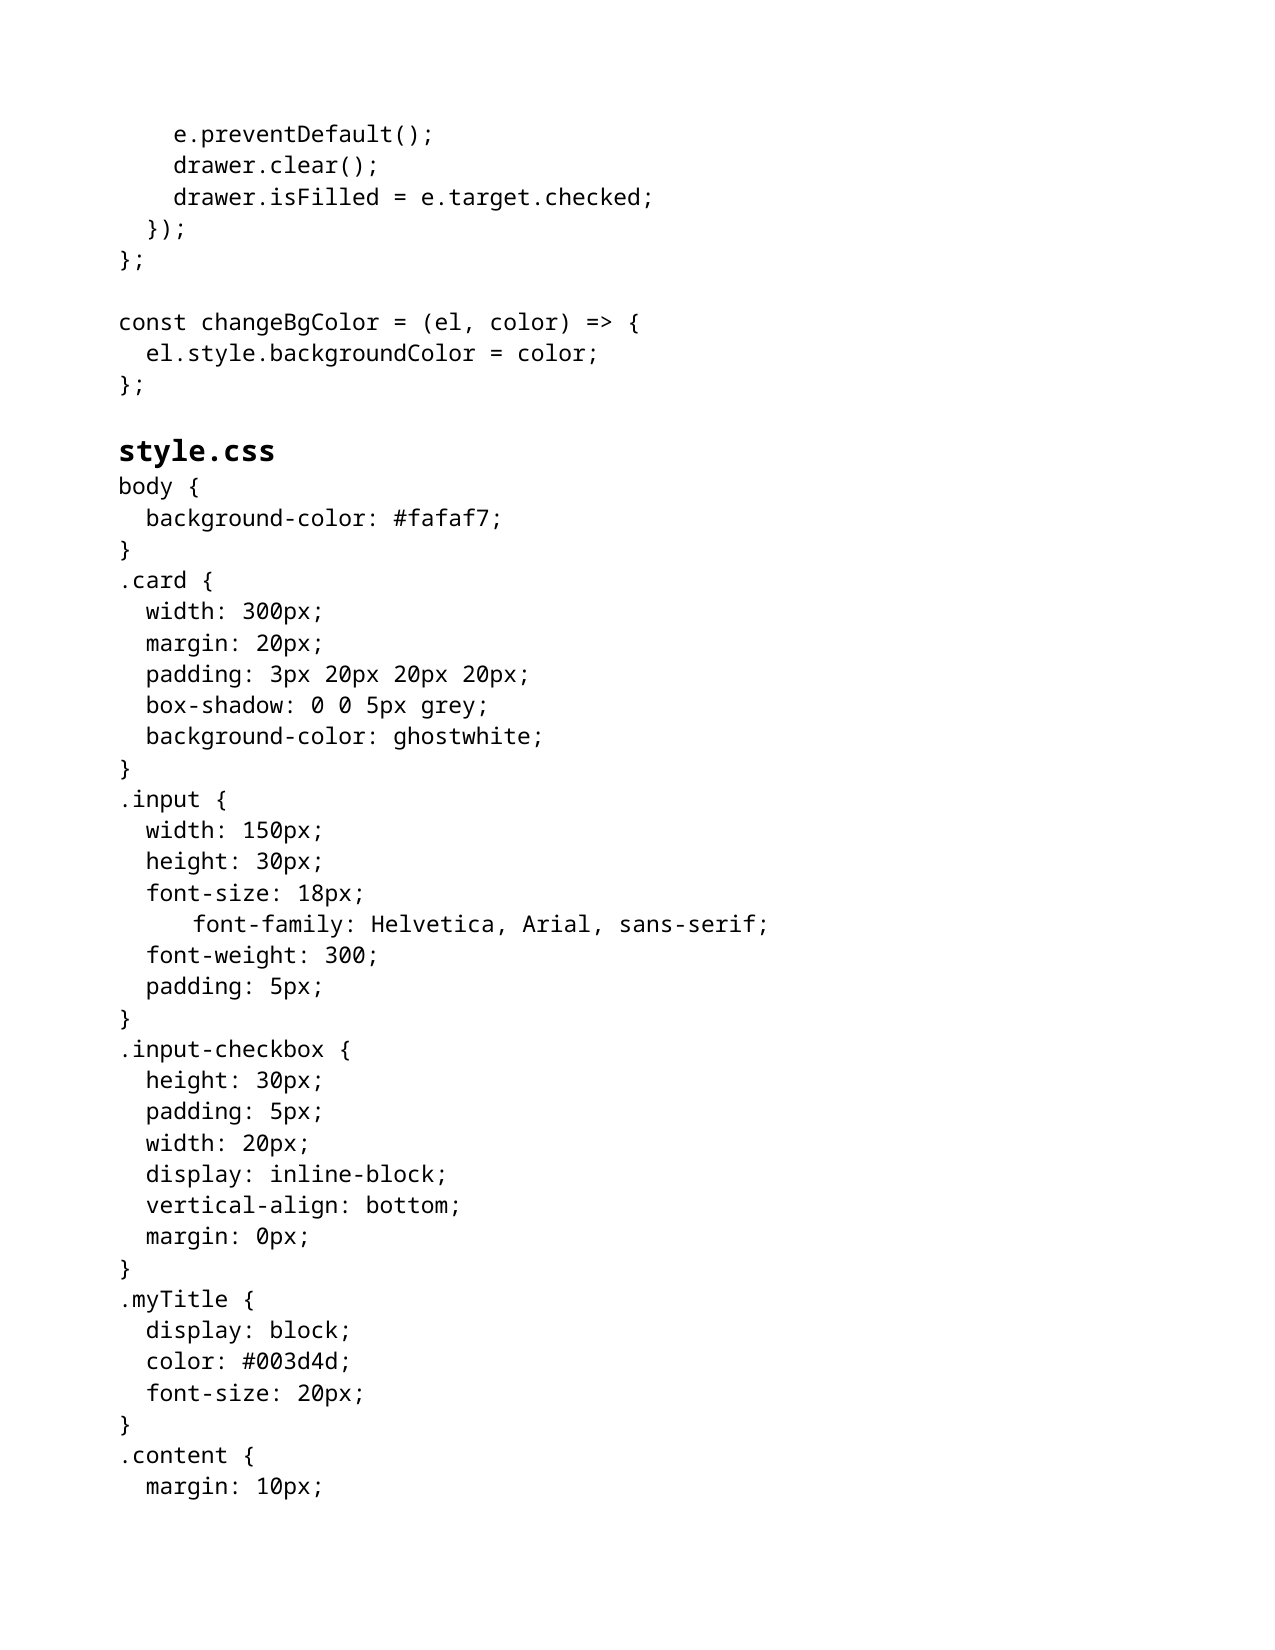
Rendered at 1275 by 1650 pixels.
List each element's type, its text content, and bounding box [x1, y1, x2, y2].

text }; [118, 368, 1157, 399]
text style.css [118, 431, 1157, 470]
text display: block; [118, 1314, 1157, 1345]
text width: 150px; [118, 814, 1157, 845]
text height: 30px; [118, 1064, 1157, 1095]
text padding: 5px; [118, 1095, 1157, 1127]
text margin: 20px; [118, 627, 1157, 658]
text e.preventDefault(); [118, 118, 1157, 149]
text } [118, 1252, 1157, 1283]
text font-weight: 300; [118, 939, 1157, 970]
text font-size: 18px; [118, 877, 1157, 908]
text padding: 3px 20px 20px 20px; [118, 658, 1157, 689]
text }; [118, 243, 1157, 274]
text background-color: ghostwhite; [118, 720, 1157, 752]
text width: 20px; [118, 1127, 1157, 1158]
text el.style.backgroundColor = color; [118, 337, 1157, 368]
text margin: 10px; [118, 1470, 1157, 1502]
text width: 300px; [118, 595, 1157, 627]
text padding: 5px; [118, 970, 1157, 1002]
text vertical-align: bottom; [118, 1189, 1157, 1220]
text margin: 0px; [118, 1220, 1157, 1252]
text drawer.clear(); [118, 149, 1157, 181]
text body { [118, 470, 1157, 502]
text font-size: 20px; [118, 1377, 1157, 1408]
text drawer.isFilled = e.target.checked; [118, 181, 1157, 212]
text .card { [118, 564, 1157, 595]
text display: inline-block; [118, 1158, 1157, 1189]
text font-family: Helvetica, Arial, sans-serif; [118, 908, 1157, 939]
text box-shadow: 0 0 5px grey; [118, 689, 1157, 720]
text .input { [118, 783, 1157, 814]
text } [118, 1002, 1157, 1033]
text background-color: #fafaf7; [118, 502, 1157, 533]
text .myTitle { [118, 1283, 1157, 1314]
text } [118, 752, 1157, 783]
text height: 30px; [118, 845, 1157, 877]
text }); [118, 212, 1157, 243]
text .input-checkbox { [118, 1033, 1157, 1064]
text .content { [118, 1439, 1157, 1470]
text const changeBgColor = (el, color) => { [118, 306, 1157, 337]
text } [118, 533, 1157, 564]
text } [118, 1408, 1157, 1439]
text color: #003d4d; [118, 1345, 1157, 1377]
